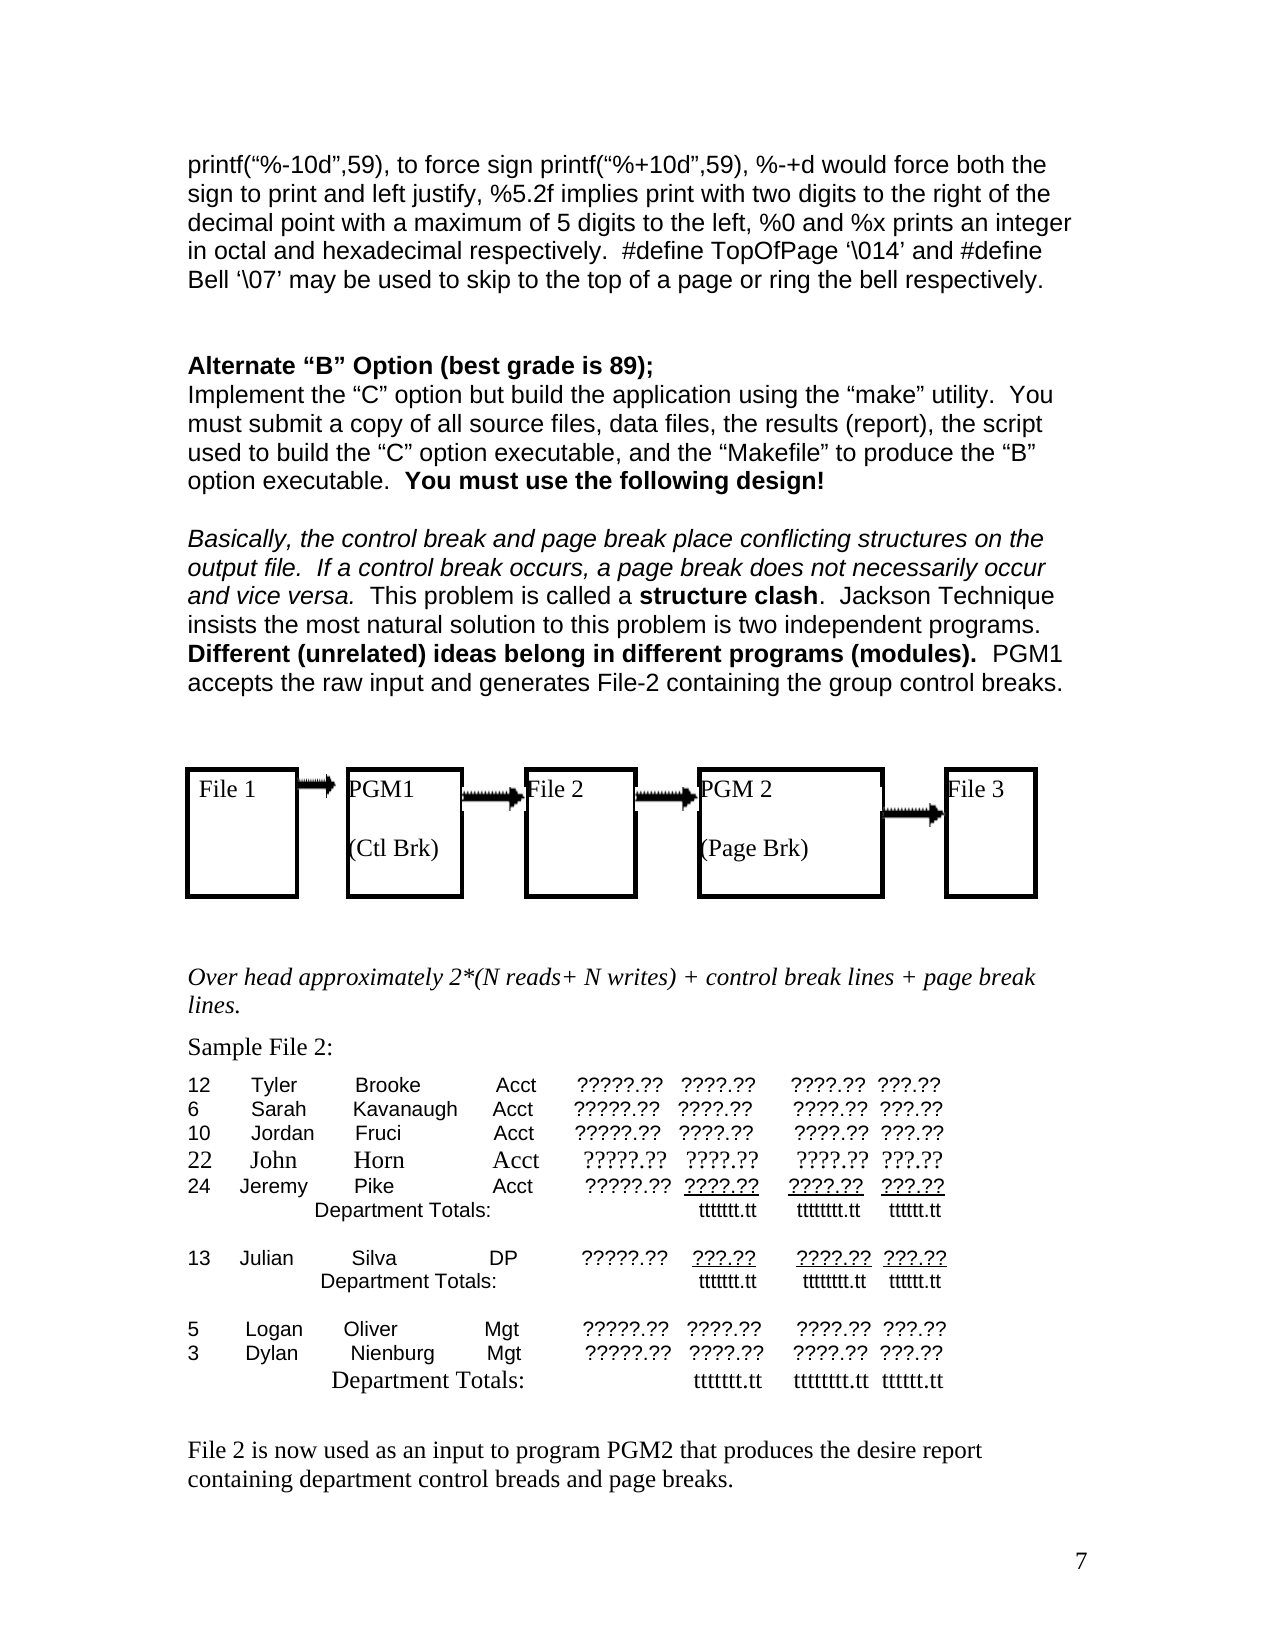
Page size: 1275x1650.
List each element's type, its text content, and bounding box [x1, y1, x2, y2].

text printf(“%-10d”,59), to force sign printf(“%+10d”,59), %-+d would force both the sign to print and left justify, %5.2f implies print with two digits to the right of the decimal point with a maximum of 5 digits to the left, %0 and %x prints an integer in octal and hexadecimal respectively. #define TopOfPage ‘\014’ and #define Bell ‘\07’ may be used to skip to the top of a page or ring the bell respectively. [187, 150, 1087, 294]
table_cell [462, 957, 526, 962]
table_cell [299, 767, 346, 894]
text 13 Julian Silva DP ?????.?? ???.?? ????.?? ???.?? [187, 1245, 1087, 1269]
table_cell File 2 [529, 772, 633, 894]
table_cell File 3 [949, 772, 1033, 894]
table_cell [885, 767, 944, 803]
text 3 Dylan Nienburg Mgt ?????.?? ????.?? ????.?? ???.?? [187, 1341, 1087, 1365]
table_cell [635, 957, 699, 962]
table_cell [638, 811, 697, 894]
text Department Totals: ttttttt.tt tttttttt.tt tttttt.tt [187, 1365, 1087, 1394]
text 12 Tyler Brooke Acct ?????.?? ????.?? ????.?? ???.?? [187, 1073, 1087, 1097]
text File 2 is now used as an input to program PGM2 that produces the desire report containing department control breads and page breaks. [187, 1435, 1087, 1493]
table_cell [526, 894, 699, 957]
table_cell [700, 957, 882, 962]
text 24 Jeremy Pike Acct ?????.?? ????.?? ????.?? ???.?? [187, 1173, 1087, 1197]
table_cell [1036, 957, 1087, 962]
text 10 Jordan Fruci Acct ?????.?? ????.?? ????.?? ???.?? [187, 1121, 1087, 1145]
text 5 Logan Oliver Mgt ?????.?? ????.?? ????.?? ???.?? [187, 1317, 1087, 1341]
picture [462, 787, 527, 811]
picture [882, 803, 947, 827]
table_cell [188, 894, 348, 957]
table_header [526, 709, 699, 767]
table_cell PGM1 (Ctl Brk) [350, 772, 460, 894]
table_cell [947, 957, 1036, 962]
table_cell [638, 767, 697, 787]
table_header [947, 709, 1087, 767]
table_header [188, 709, 348, 767]
text 6 Sarah Kavanaugh Acct ?????.?? ????.?? ????.?? ???.?? [187, 1097, 1087, 1121]
table_cell [1038, 767, 1087, 894]
text Over head approximately 2*(N reads+ N writes) + control break lines + page break lines. [187, 962, 1087, 1019]
text Department Totals: ttttttt.tt tttttttt.tt tttttt.tt [187, 1197, 1087, 1221]
table_cell [464, 767, 524, 787]
table_cell [297, 957, 348, 962]
picture [296, 774, 337, 798]
picture [635, 787, 700, 811]
table_cell PGM 2 (Page Brk) [702, 772, 882, 894]
table_cell [882, 957, 947, 962]
text Alternate “B” Option (best grade is 89); [187, 351, 1087, 380]
table_header [700, 709, 947, 767]
table_cell [348, 894, 526, 957]
text Sample File 2: [187, 1032, 1087, 1060]
text 22 John Horn Acct ?????.?? ????.?? ????.?? ???.?? [187, 1145, 1087, 1173]
table_cell [947, 894, 1087, 957]
table_header [348, 709, 526, 767]
table_cell File 1 [190, 772, 295, 894]
table_cell [885, 827, 944, 894]
table_cell [188, 957, 297, 962]
text Department Totals: ttttttt.tt tttttttt.tt tttttt.tt [187, 1269, 1087, 1293]
text Basically, the control break and page break place conflicting structures on the output file. If a control break occurs, a page break does not necessarily occur and vice versa. This problem is called a structure clash. Jackson Technique insists the most natural solution to this problem is two independent programs. Different (unrelated) ideas belong in different programs (modules). PGM1 accepts the raw input and generates File-2 containing the group control breaks. [187, 524, 1087, 696]
text Implement the “C” option but build the application using the “make” utility. You must submit a copy of all source files, data files, the results (report), the script used to build the “C” option executable, and the “Makefile” to produce the “B” option executable. You must use the following design! [187, 380, 1087, 495]
table_cell [464, 811, 524, 894]
table_cell [700, 894, 947, 957]
table_cell [348, 957, 462, 962]
table_cell [526, 957, 635, 962]
